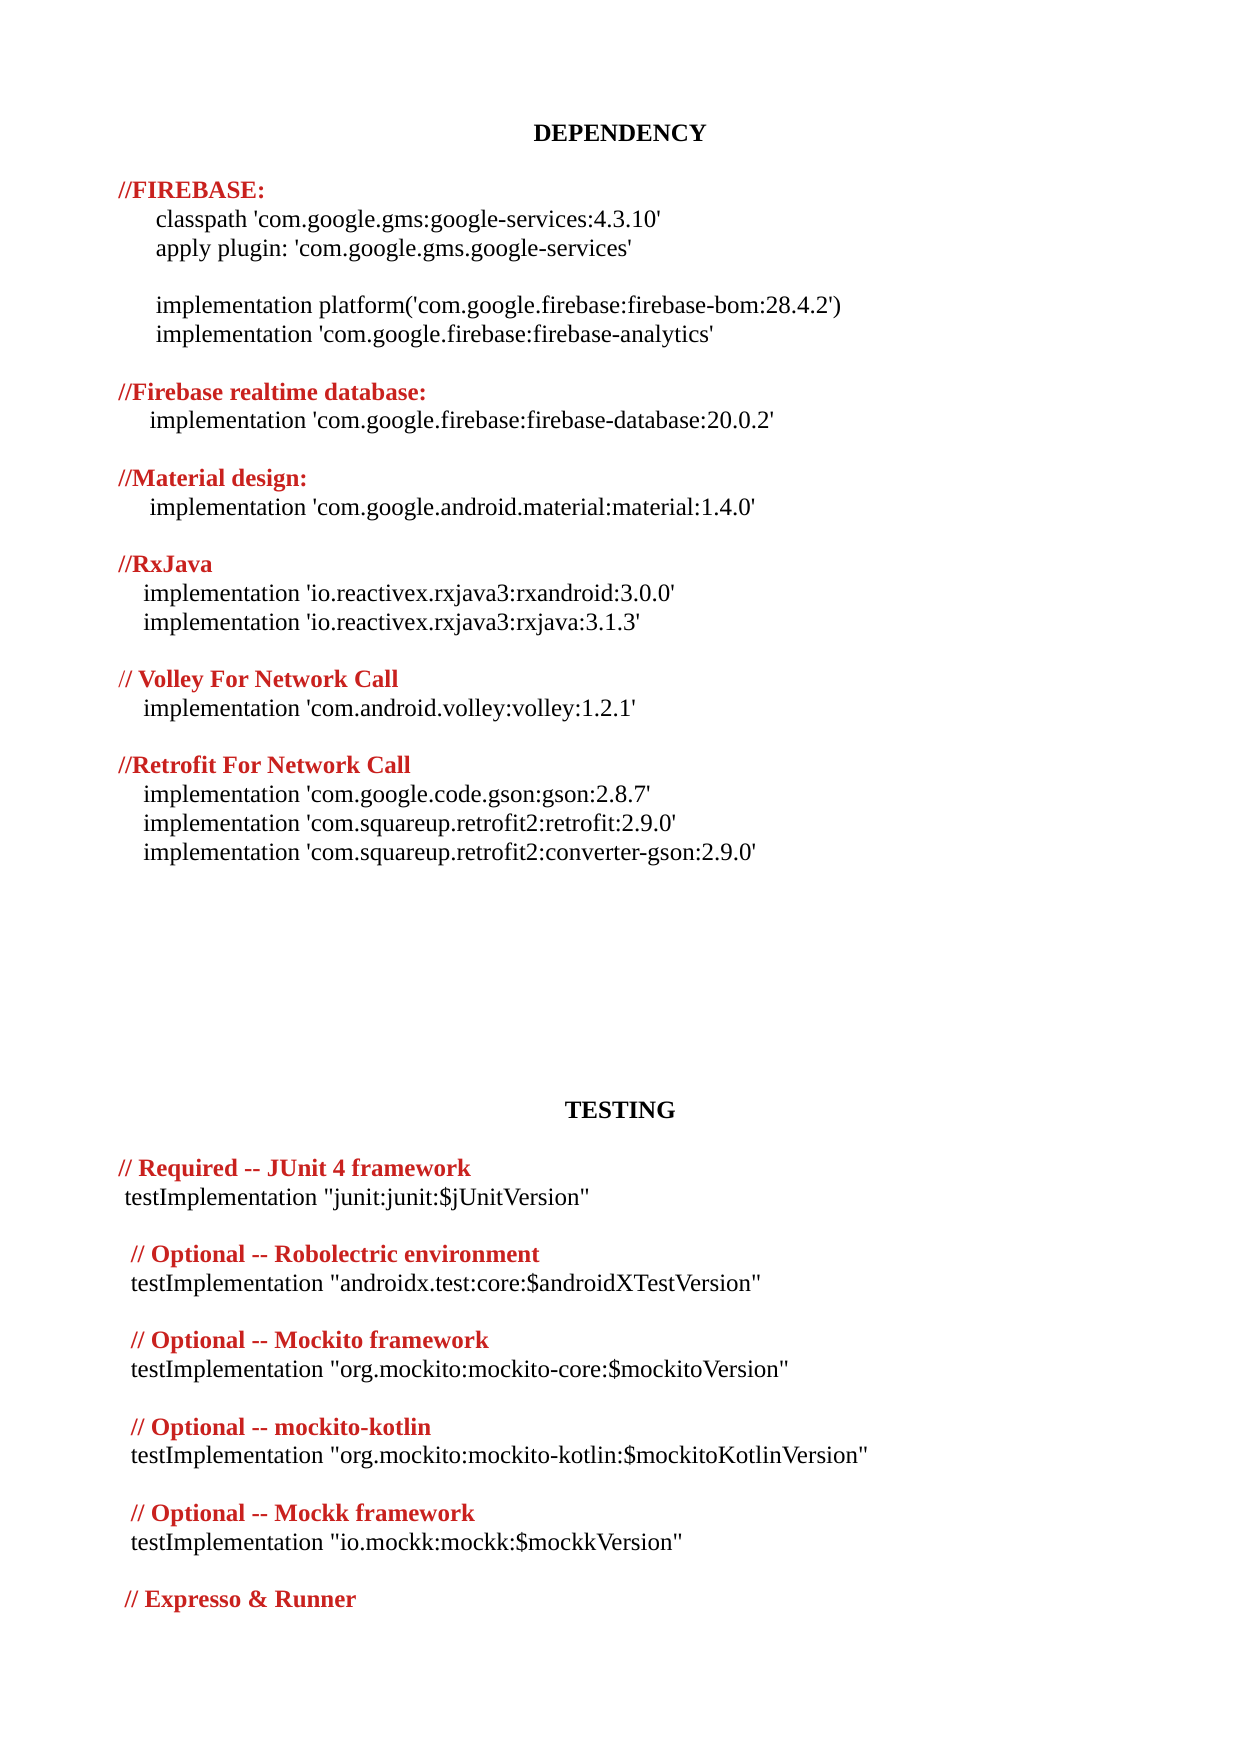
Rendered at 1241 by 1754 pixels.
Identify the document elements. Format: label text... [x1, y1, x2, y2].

text //Retrofit For Network Call [118, 751, 1122, 779]
text testImplementation "org.mockito:mockito-core:$mockitoVersion" [118, 1354, 1122, 1383]
text classpath 'com.google.gms:google-services:4.3.10' [118, 204, 1122, 233]
text // Optional -- mockito-kotlin [118, 1412, 1122, 1441]
text //Firebase realtime database: [118, 377, 1122, 406]
text implementation 'com.squareup.retrofit2:retrofit:2.9.0' [118, 808, 1122, 837]
text apply plugin: 'com.google.gms.google-services' [118, 233, 1122, 262]
text testImplementation "junit:junit:$jUnitVersion" [118, 1182, 1122, 1211]
text // Optional -- Robolectric environment [118, 1239, 1122, 1268]
text implementation 'com.android.volley:volley:1.2.1' [118, 693, 1122, 722]
text implementation 'com.squareup.retrofit2:converter-gson:2.9.0' [118, 837, 1122, 866]
text implementation 'com.google.firebase:firebase-database:20.0.2' [118, 406, 1122, 434]
text implementation 'com.google.firebase:firebase-analytics' [118, 319, 1122, 348]
text implementation 'com.google.android.material:material:1.4.0' [118, 492, 1122, 521]
text testImplementation "io.mockk:mockk:$mockkVersion" [118, 1527, 1122, 1556]
text testImplementation "org.mockito:mockito-kotlin:$mockitoKotlinVersion" [118, 1441, 1122, 1469]
text // Optional -- Mockk framework [118, 1498, 1122, 1527]
text // Required -- JUnit 4 framework [118, 1153, 1122, 1182]
text //Material design: [118, 463, 1122, 492]
text testImplementation "androidx.test:core:$androidXTestVersion" [118, 1268, 1122, 1297]
text // Expresso & Runner [118, 1584, 1122, 1613]
text // Optional -- Mockito framework [118, 1326, 1122, 1354]
text DEPENDENCY [118, 118, 1122, 147]
text // Volley For Network Call [118, 664, 1122, 693]
text implementation 'io.reactivex.rxjava3:rxjava:3.1.3' [118, 607, 1122, 636]
text implementation 'com.google.code.gson:gson:2.8.7' [118, 779, 1122, 808]
text implementation platform('com.google.firebase:firebase-bom:28.4.2') [118, 291, 1122, 319]
text //RxJava [118, 549, 1122, 578]
text TESTING [118, 1096, 1122, 1124]
text //FIREBASE: [118, 176, 1122, 204]
text implementation 'io.reactivex.rxjava3:rxandroid:3.0.0' [118, 578, 1122, 607]
